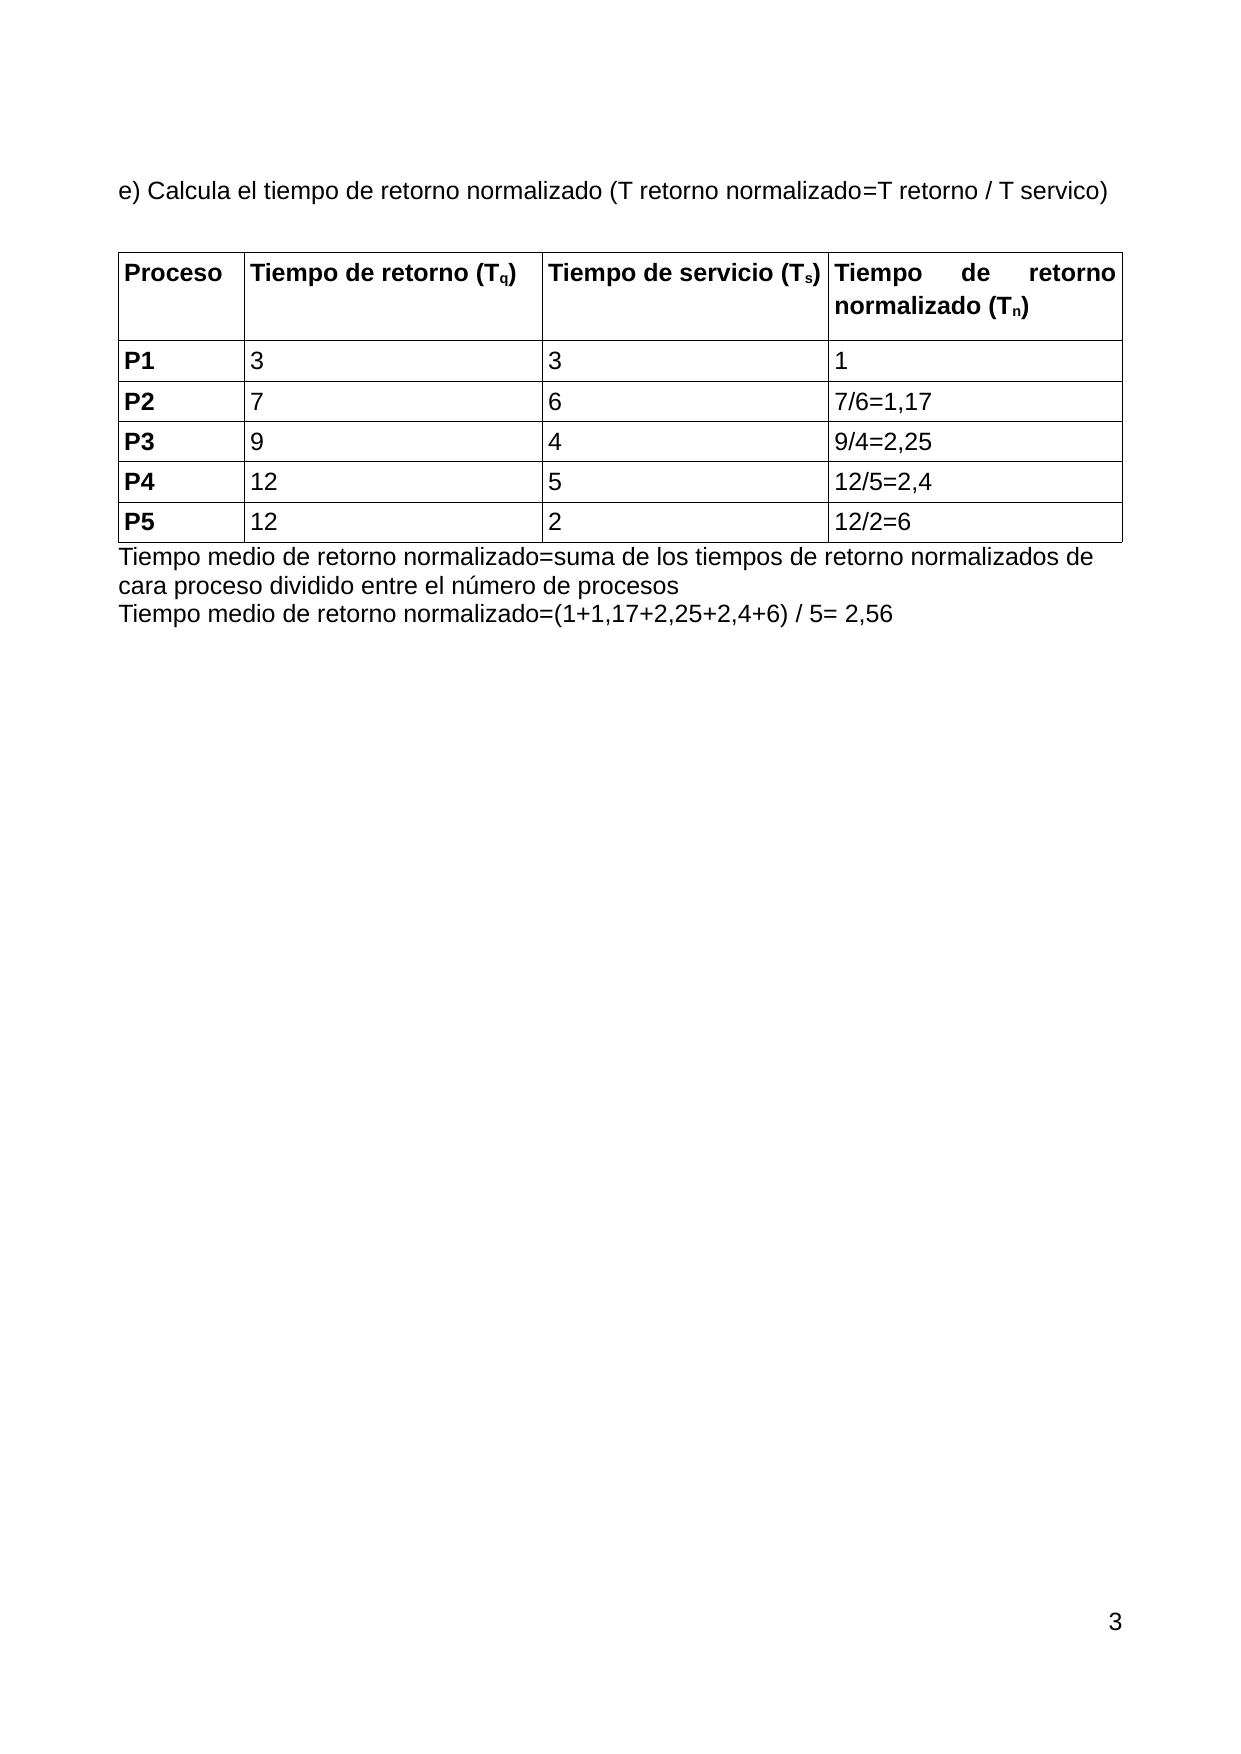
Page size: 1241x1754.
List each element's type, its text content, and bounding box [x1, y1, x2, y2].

table_cell 1 [829, 341, 1122, 381]
table_cell 12/5=2,4 [829, 462, 1122, 502]
table_cell 9/4=2,25 [829, 422, 1122, 461]
table_header Proceso [119, 253, 244, 340]
table_cell 9 [245, 422, 542, 461]
table_cell 12/2=6 [829, 503, 1122, 542]
table_header Tiempo de retorno normalizado (Tn) [829, 253, 1122, 340]
table_cell 12 [245, 503, 542, 542]
text e) Calcula el tiempo de retorno normalizado (T retorno normalizado=T retorno / T servico) [118, 176, 1122, 204]
table_cell 4 [543, 422, 828, 461]
table_cell 6 [543, 382, 828, 421]
table_cell P2 [119, 382, 244, 421]
table_cell 5 [543, 462, 828, 502]
table_cell 3 [245, 341, 542, 381]
text Tiempo medio de retorno normalizado=(1+1,17+2,25+2,4+6) / 5= 2,56 [118, 599, 1122, 628]
table_header Tiempo de servicio (Ts) [543, 253, 828, 340]
table_cell P1 [119, 341, 244, 381]
table_cell 12 [245, 462, 542, 502]
table_cell P5 [119, 503, 244, 542]
table_cell P4 [119, 462, 244, 502]
table_header Tiempo de retorno (Tq) [245, 253, 542, 340]
table_cell 2 [543, 503, 828, 542]
text Tiempo medio de retorno normalizado=suma de los tiempos de retorno normalizados de cara proceso dividido entre el número de procesos [118, 543, 1122, 599]
table_cell P3 [119, 422, 244, 461]
table_cell 7 [245, 382, 542, 421]
table_cell 3 [543, 341, 828, 381]
table_cell 7/6=1,17 [829, 382, 1122, 421]
